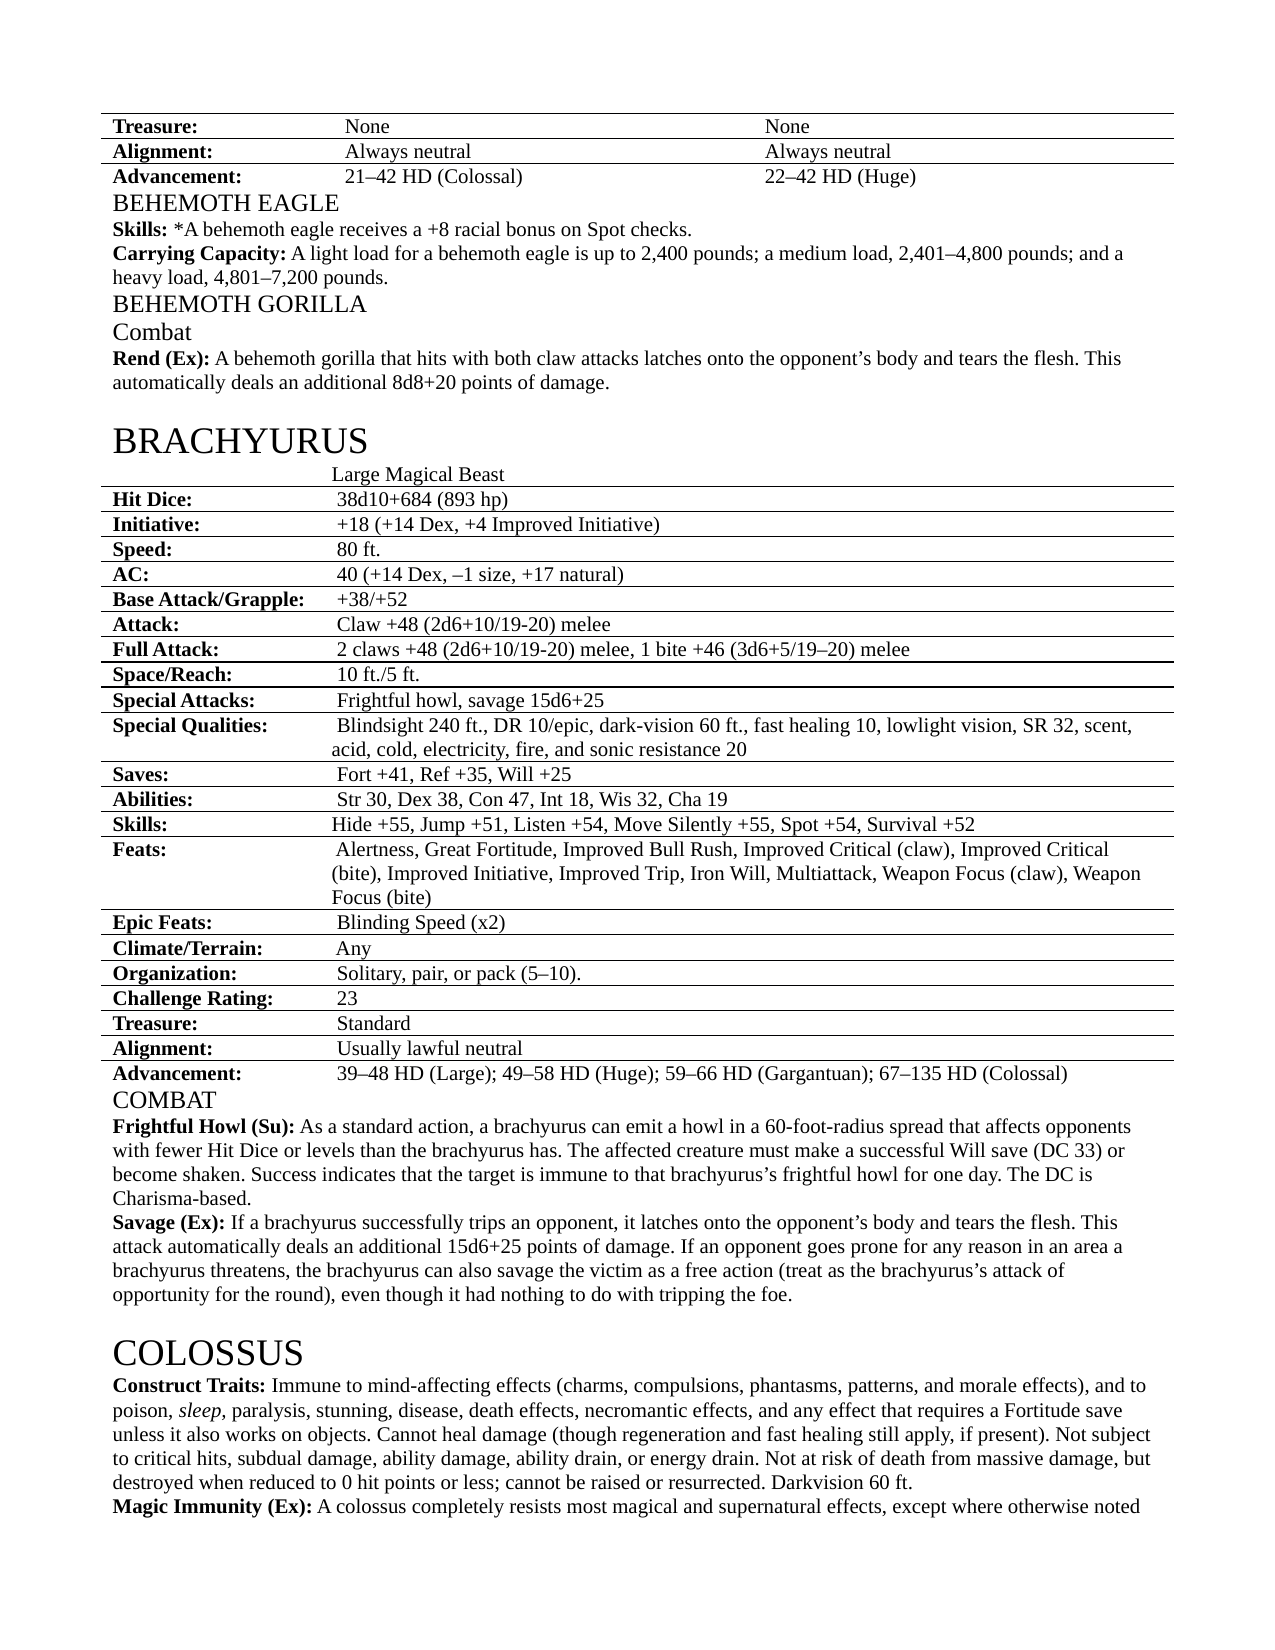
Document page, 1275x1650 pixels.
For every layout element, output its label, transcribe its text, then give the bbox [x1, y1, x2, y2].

text Frightful Howl (Su): As a standard action, a brachyurus can emit a howl in a 60-foot-radius spread that affects opponents with fewer Hit Dice or levels than the brachyurus has. The affected creature must make a successful Will save (DC 33) or become shaken. Success indicates that the target is immune to that brachyurus’s frightful howl for one day. The DC is Charisma-based. [112, 1114, 1162, 1210]
table_cell Climate/Terrain: [101, 935, 320, 959]
table_cell Claw +48 (2d6+10/19-20) melee [320, 612, 1174, 636]
subtitle BEHEMOTH EAGLE [112, 188, 1162, 217]
table_cell Special Qualities: [101, 713, 320, 761]
text Magic Immunity (Ex): A colossus completely resists most magical and supernatural effects, except where otherwise noted [112, 1494, 1162, 1518]
table_cell Solitary, pair, or pack (5–10). [320, 961, 1174, 984]
table_cell Full Attack: [101, 637, 320, 661]
text COMBAT [112, 1085, 1162, 1114]
table_cell AC: [101, 562, 320, 586]
table_cell Always neutral [333, 139, 753, 163]
table_cell Alignment: [101, 1036, 320, 1060]
subtitle BEHEMOTH GORILLA [112, 289, 1162, 317]
text Skills: *A behemoth eagle receives a +8 racial bonus on Spot checks. [112, 217, 1162, 241]
table_cell Abilities: [101, 787, 320, 811]
table_cell Blinding Speed (x2) [320, 910, 1174, 934]
table_cell 10 ft./5 ft. [320, 663, 1174, 686]
table_cell 22–42 HD (Huge) [753, 164, 1174, 188]
table_cell Treasure: [101, 114, 333, 138]
table_cell Skills: [101, 812, 320, 836]
table_cell Saves: [101, 762, 320, 786]
table_cell None [333, 114, 753, 138]
table_cell Epic Feats: [101, 910, 320, 934]
table_cell Treasure: [101, 1011, 320, 1035]
table_cell Advancement: [101, 164, 333, 188]
table_cell Feats: [101, 837, 320, 909]
table_cell Speed: [101, 537, 320, 561]
table_cell Standard [320, 1011, 1174, 1035]
table_cell 23 [320, 986, 1174, 1010]
table_cell Hide +55, Jump +51, Listen +54, Move Silently +55, Spot +54, Survival +52 [320, 812, 1174, 836]
table_cell Alignment: [101, 139, 333, 163]
text Construct Traits: Immune to mind-affecting effects (charms, compulsions, phantasms, patterns, and morale effects), and to poison, sleep, paralysis, stunning, disease, death effects, necromantic effects, and any effect that requires a Fortitude save unless it also works on objects. Cannot heal damage (though regeneration and fast healing still apply, if present). Not subject to critical hits, subdual damage, ability damage, ability drain, or energy drain. Not at risk of death from massive damage, but destroyed when reduced to 0 hit points or less; cannot be raised or resurrected. Darkvision 60 ft. [112, 1373, 1162, 1494]
text Rend (Ex): A behemoth gorilla that hits with both claw attacks latches onto the opponent’s body and tears the flesh. This automatically deals an additional 8d8+20 points of damage. [112, 346, 1162, 394]
table_cell Fort +41, Ref +35, Will +25 [320, 762, 1174, 786]
subtitle COLOSSUS [112, 1330, 1162, 1373]
table_cell +18 (+14 Dex, +4 Improved Initiative) [320, 512, 1174, 536]
subtitle Combat [112, 317, 1162, 346]
table_cell Alertness, Great Fortitude, Improved Bull Rush, Improved Critical (claw), Improved Critical (bite), Improved Initiative, Improved Trip, Iron Will, Multiattack, Weapon Focus (claw), Weapon Focus (bite) [320, 837, 1174, 909]
table_cell 21–42 HD (Colossal) [333, 164, 753, 188]
text Savage (Ex): If a brachyurus successfully trips an opponent, it latches onto the opponent’s body and tears the flesh. This attack automatically deals an additional 15d6+25 points of damage. If an opponent goes prone for any reason in an area a brachyurus threatens, the brachyurus can also savage the victim as a free action (treat as the brachyurus’s attack of opportunity for the round), even though it had nothing to do with tripping the foe. [112, 1210, 1162, 1306]
table_cell +38/+52 [320, 587, 1174, 611]
table_cell 39–48 HD (Large); 49–58 HD (Huge); 59–66 HD (Gargantuan); 67–135 HD (Colossal) [320, 1061, 1174, 1085]
table_cell Str 30, Dex 38, Con 47, Int 18, Wis 32, Cha 19 [320, 787, 1174, 811]
table_cell Initiative: [101, 512, 320, 536]
table_cell 80 ft. [320, 537, 1174, 561]
table_header [101, 462, 320, 486]
table_cell Advancement: [101, 1061, 320, 1085]
table_cell Blindsight 240 ft., DR 10/epic, dark-vision 60 ft., fast healing 10, lowlight vision, SR 32, scent, acid, cold, electricity, fire, and sonic resistance 20 [320, 713, 1174, 761]
table_cell Challenge Rating: [101, 986, 320, 1010]
table_cell Frightful howl, savage 15d6+25 [320, 688, 1174, 712]
table_cell Always neutral [753, 139, 1174, 163]
subtitle BRACHYURUS [112, 418, 1162, 462]
table_cell Base Attack/Grapple: [101, 587, 320, 611]
table_cell Organization: [101, 961, 320, 984]
table_header Large Magical Beast [320, 462, 1174, 486]
table_cell 38d10+684 (893 hp) [320, 487, 1174, 511]
table_cell Usually lawful neutral [320, 1036, 1174, 1060]
table_cell 40 (+14 Dex, –1 size, +17 natural) [320, 562, 1174, 586]
table_cell Attack: [101, 612, 320, 636]
table_cell Hit Dice: [101, 487, 320, 511]
text Carrying Capacity: A light load for a behemoth eagle is up to 2,400 pounds; a medium load, 2,401–4,800 pounds; and a heavy load, 4,801–7,200 pounds. [112, 241, 1162, 289]
table_cell Any [320, 935, 1174, 959]
table_cell None [753, 114, 1174, 138]
table_cell 2 claws +48 (2d6+10/19-20) melee, 1 bite +46 (3d6+5/19–20) melee [320, 637, 1174, 661]
table_cell Space/Reach: [101, 663, 320, 686]
table_cell Special Attacks: [101, 688, 320, 712]
